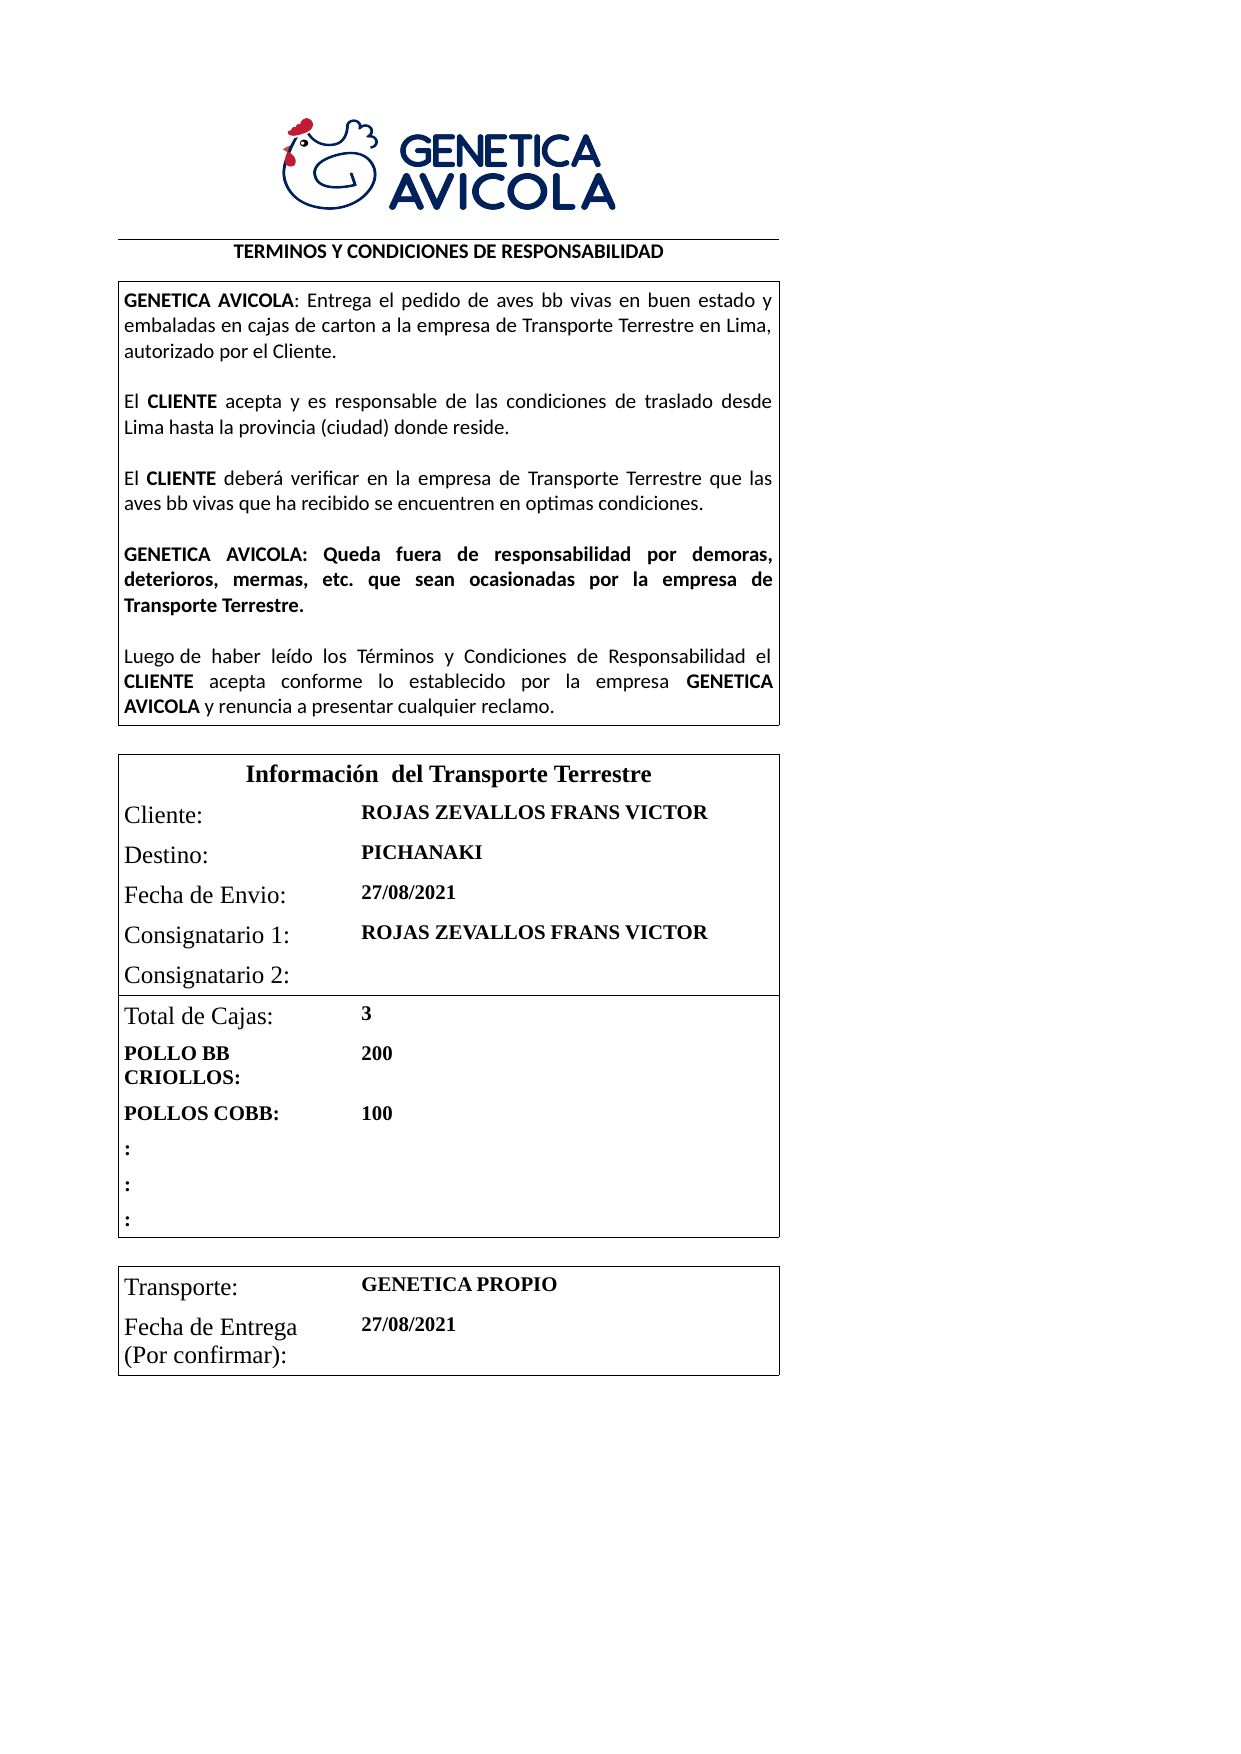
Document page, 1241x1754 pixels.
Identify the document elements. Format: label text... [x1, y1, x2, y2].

table_cell Total de Cajas: [119, 996, 356, 1035]
table_cell : [119, 1201, 356, 1237]
table_cell [118, 1238, 356, 1266]
picture [282, 118, 616, 210]
table_cell Consignatario 1: [119, 915, 356, 955]
table_cell 27/08/2021 [356, 874, 779, 914]
table_header TERMINOS Y CONDICIONES DE RESPONSABILIDAD [118, 240, 779, 281]
table_cell GENETICA AVICOLA: Entrega el pedido de aves bb vivas en buen estado y embaladas en cajas de carton a la empresa de Transporte Terrestre en Lima, autorizado por el Cliente. El CLIENTE acepta y es responsable de las condiciones de traslado desde Lima hasta la provincia (ciudad) donde reside. El CLIENTE deberá verificar en la empresa de Transporte Terrestre que las aves bb vivas que ha recibido se encuentren en optimas condiciones. GENETICA AVICOLA: Queda fuera de responsabilidad por demoras, deterioros, mermas, etc. que sean ocasionadas por la empresa de Transporte Terrestre. Luego de haber leído los Términos y Condiciones de Responsabilidad el CLIENTE acepta conforme lo establecido por la empresa GENETICA AVICOLA y renuncia a presentar cualquier reclamo. [119, 282, 779, 725]
table_cell : [119, 1166, 356, 1201]
table_cell [356, 1201, 779, 1237]
table_cell GENETICA PROPIO [356, 1267, 779, 1306]
table_cell POLLOS COBB: [119, 1095, 356, 1130]
table_cell Destino: [119, 834, 356, 874]
table_cell 200 [356, 1035, 779, 1095]
table_cell ROJAS ZEVALLOS FRANS VICTOR [356, 794, 779, 834]
table_cell ROJAS ZEVALLOS FRANS VICTOR [356, 915, 779, 955]
table_cell 100 [356, 1095, 779, 1130]
table_header Información del Transporte Terrestre [119, 755, 779, 794]
table_cell Transporte: [119, 1267, 356, 1306]
table_cell PICHANAKI [356, 834, 779, 874]
table_cell Consignatario 2: [119, 955, 356, 995]
table_cell Fecha de Envio: [119, 874, 356, 914]
table_cell : [119, 1130, 356, 1166]
table_cell POLLO BB CRIOLLOS: [119, 1035, 356, 1095]
table_cell 27/08/2021 [356, 1306, 779, 1375]
table_cell 3 [356, 996, 779, 1035]
table_cell Fecha de Entrega (Por confirmar): [119, 1306, 356, 1375]
table_cell [356, 1166, 779, 1201]
table_cell Cliente: [119, 794, 356, 834]
table_cell [356, 955, 779, 995]
table_cell [356, 1238, 779, 1266]
table_cell [356, 1130, 779, 1166]
